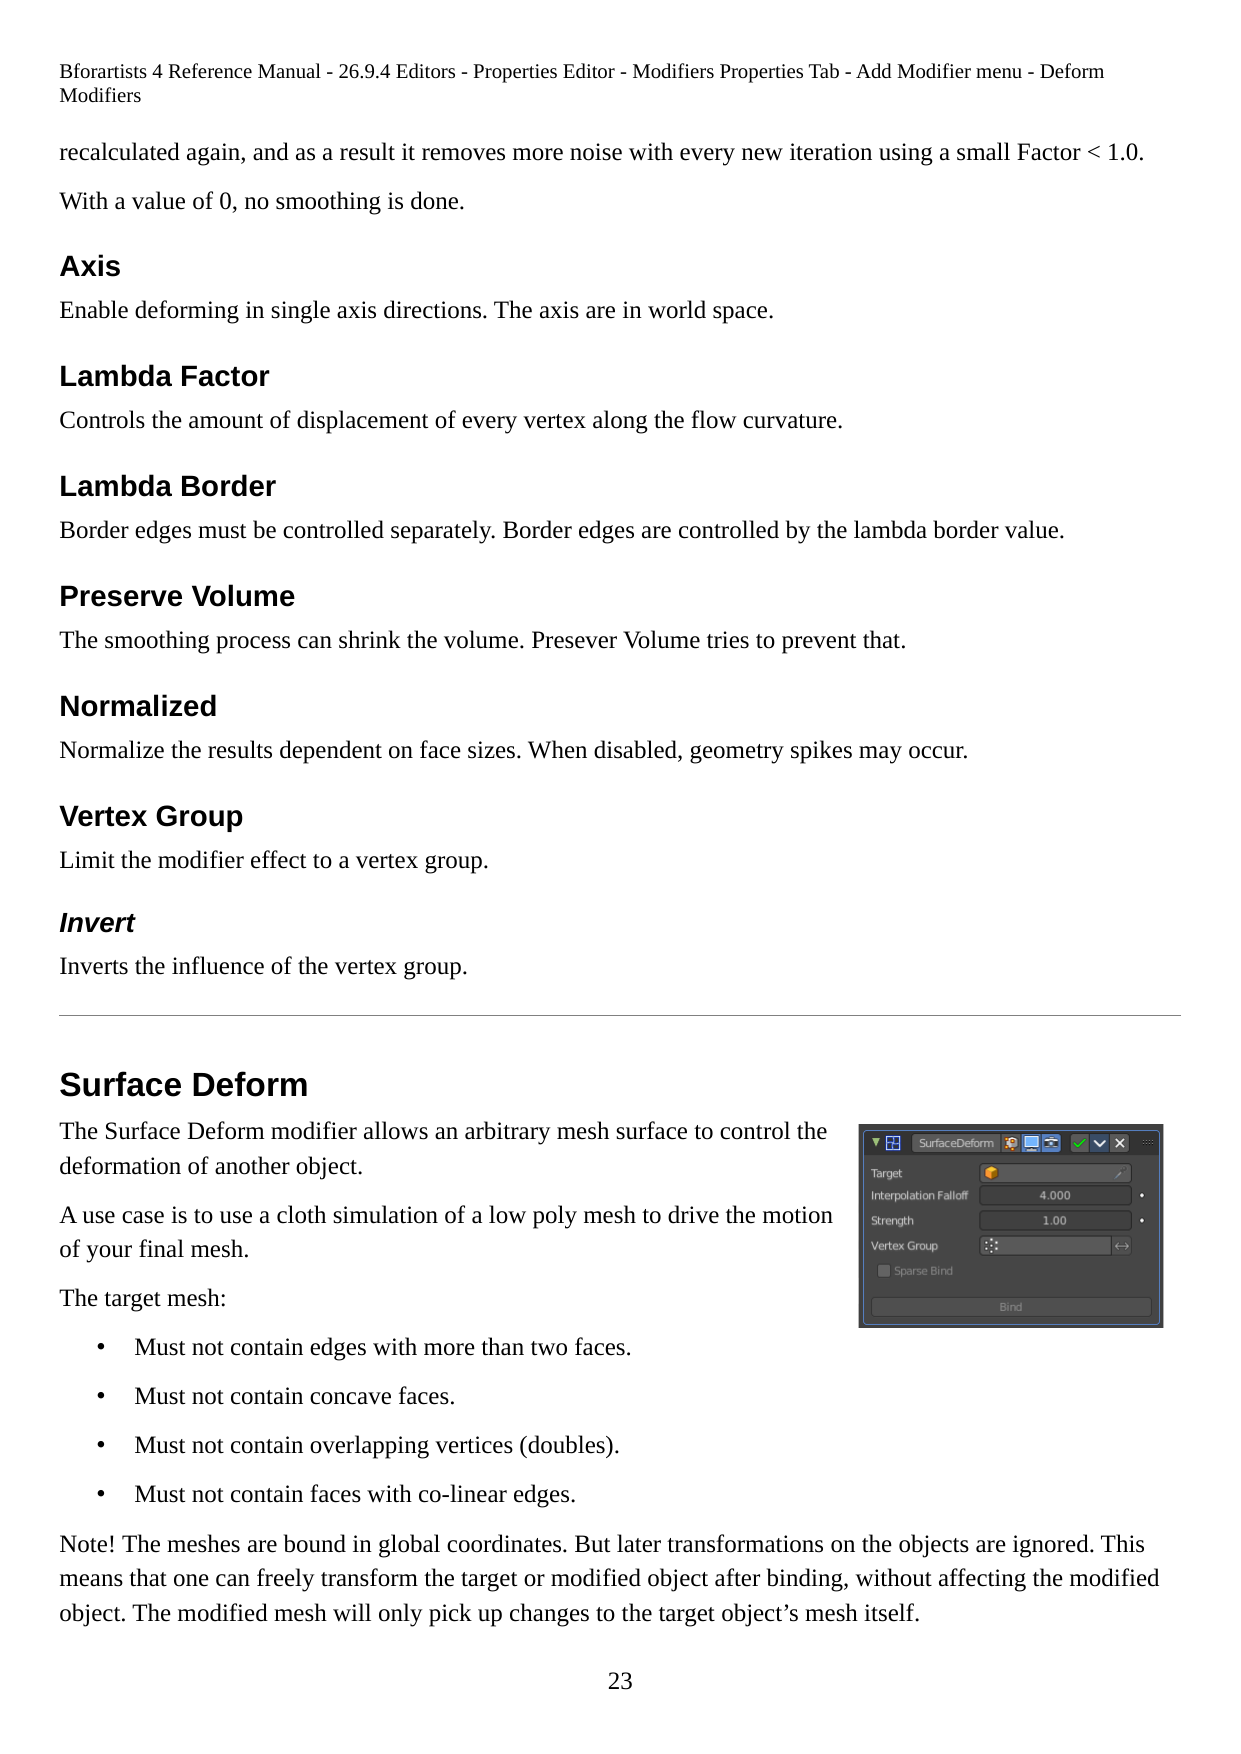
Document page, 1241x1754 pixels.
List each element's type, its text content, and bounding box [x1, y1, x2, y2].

text Note! The meshes are bound in global coordinates. But later transformations on the objects are ignored. This means that one can freely transform the target or modified object after binding, without affecting the modified object. The modified mesh will only pick up changes to the target object’s mesh itself. [59, 1529, 1181, 1626]
subtitle Normalized [59, 689, 1181, 723]
subtitle Surface Deform [59, 1065, 1181, 1104]
text The smoothing process can shrink the volume. Presever Volume tries to prevent that. [59, 625, 1181, 654]
picture [858, 1124, 1164, 1328]
text Inverts the influence of the vertex group. [59, 951, 1181, 980]
subtitle Lambda Border [59, 469, 1181, 503]
subtitle Vertex Group [59, 799, 1181, 833]
text Border edges must be controlled separately. Border edges are controlled by the lambda border value. [59, 515, 1181, 544]
subtitle Axis [59, 249, 1181, 283]
text [1164, 1283, 1181, 1312]
text With a value of 0, no smoothing is done. [59, 186, 1181, 214]
text Limit the modifier effect to a vertex group. [59, 845, 1181, 874]
text A use case is to use a cloth simulation of a low poly mesh to drive the motion of your final mesh. [59, 1200, 858, 1263]
subtitle Invert [59, 907, 1181, 938]
text The Surface Deform modifier allows an arbitrary mesh surface to control the deformation of another object. [59, 1116, 1181, 1179]
text Normalize the results dependent on face sizes. When disabled, geometry spikes may occur. [59, 735, 1181, 764]
subtitle Lambda Factor [59, 359, 1181, 393]
text Controls the amount of displacement of every vertex along the flow curvature. [59, 406, 1181, 434]
list Must not contain edges with more than two faces. [97, 1332, 1181, 1361]
text The target mesh: [59, 1283, 858, 1312]
list Must not contain faces with co-linear edges. [97, 1479, 1181, 1508]
list Must not contain concave faces. [97, 1381, 1181, 1410]
text recalculated again, and as a result it removes more noise with every new iteration using a small Factor < 1.0. [59, 137, 1181, 165]
list Must not contain overlapping vertices (doubles). [97, 1431, 1181, 1459]
text Enable deforming in single axis directions. The axis are in world space. [59, 296, 1181, 324]
subtitle Preserve Volume [59, 579, 1181, 613]
